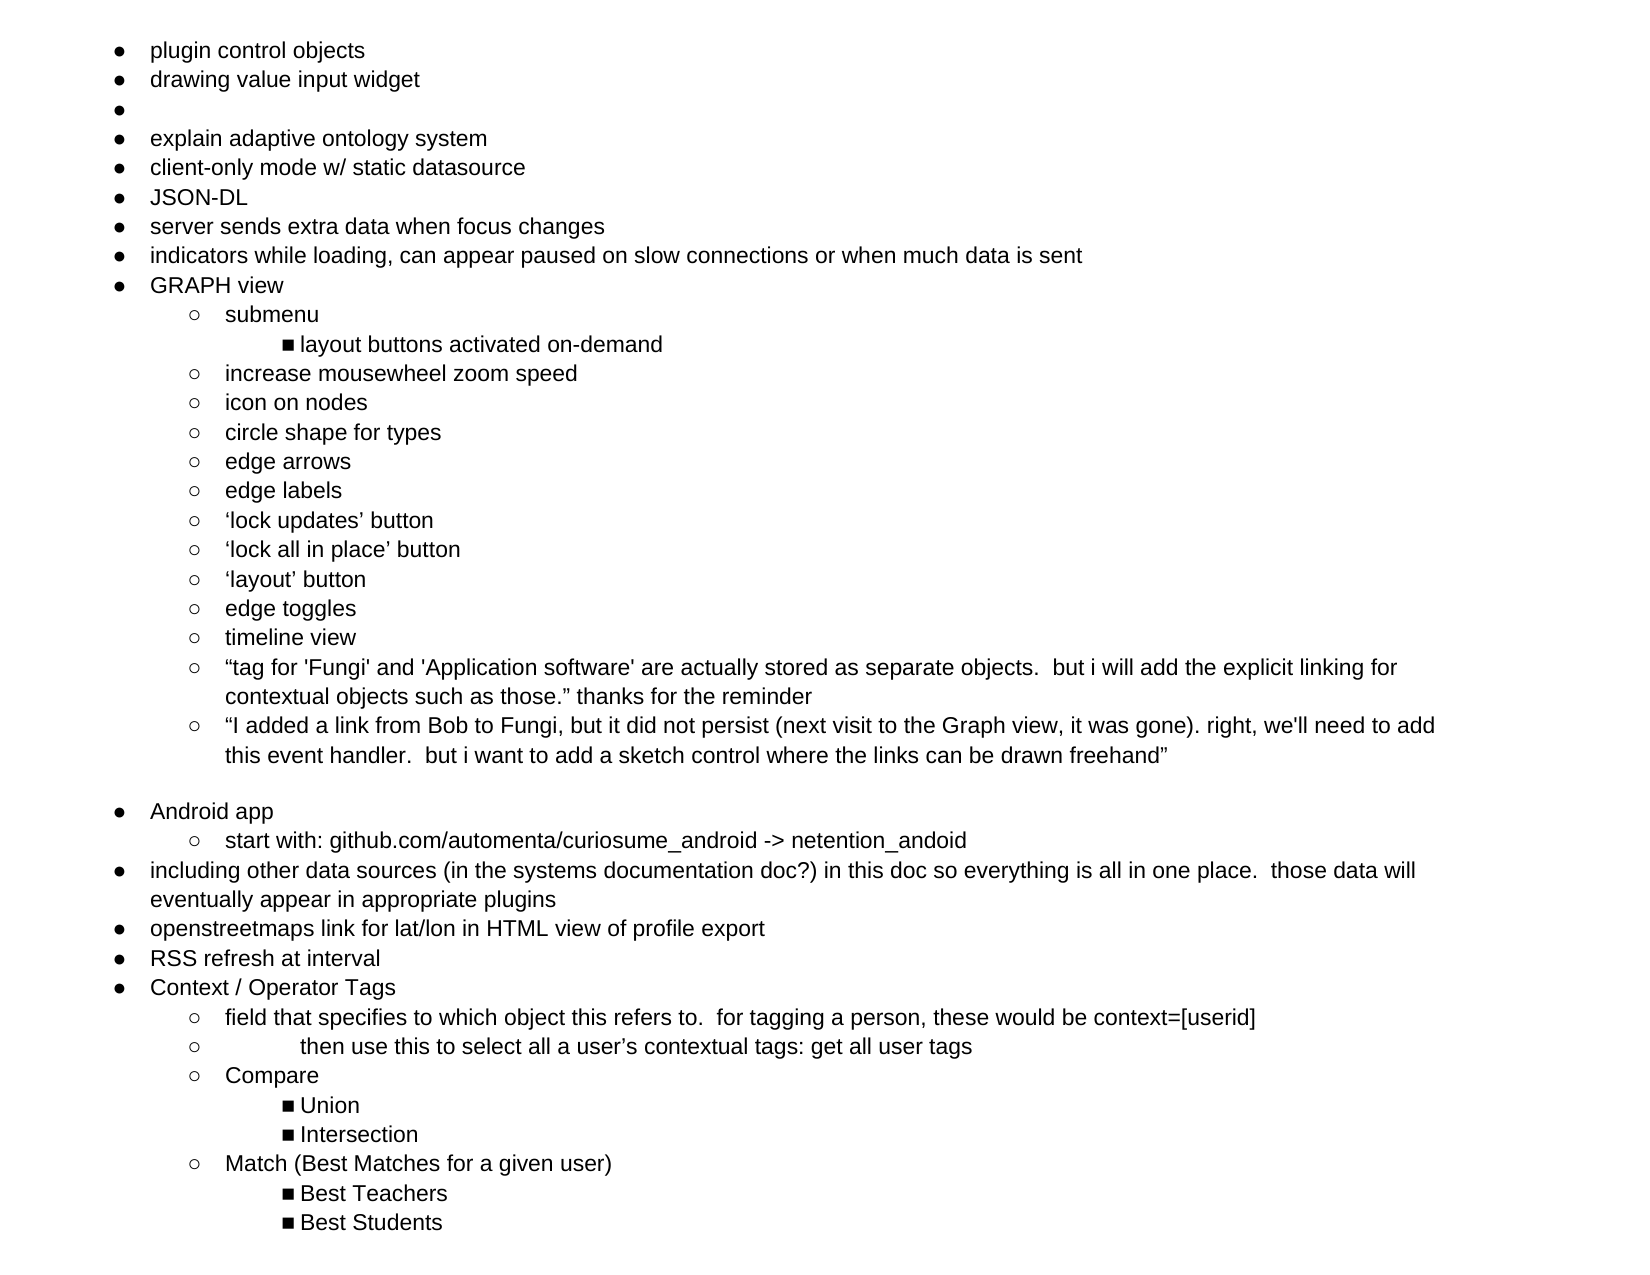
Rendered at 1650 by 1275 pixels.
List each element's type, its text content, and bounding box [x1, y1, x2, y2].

list Best Students [281, 1210, 1462, 1235]
list submenu [187, 302, 1462, 327]
list Match (Best Matches for a given user) [187, 1151, 1462, 1177]
list indicators while loading, can appear paused on slow connections or when much data is sent [112, 243, 1462, 269]
list Union [281, 1092, 1462, 1118]
list timeline view [187, 625, 1462, 651]
list Intersection [281, 1122, 1462, 1147]
list edge toggles [187, 596, 1462, 621]
list openstreetmaps link for lat/lon in HTML view of profile export [112, 916, 1462, 942]
list field that specifies to which object this refers to. for tagging a person, these would be context=[userid] [187, 1004, 1462, 1030]
list GRAPH view [112, 272, 1462, 298]
list increase mousewheel zoom speed [187, 361, 1462, 386]
list Compare [187, 1063, 1462, 1088]
list client-only mode w/ static datasource [112, 155, 1462, 181]
list Context / Operator Tags [112, 975, 1462, 1000]
list ‘layout’ button [187, 566, 1462, 592]
list circle shape for types [187, 419, 1462, 445]
list plugin control objects [112, 37, 1462, 63]
list edge arrows [187, 449, 1462, 474]
list “I added a link from Bob to Fungi, but it did not persist (next visit to the Graph view, it was gone). right, we'll need to add this event handler. but i want to add a sketch control where the links can be drawn freehand” [187, 713, 1462, 768]
list then use this to select all a user’s contextual tags: get all user tags [187, 1033, 1462, 1059]
list ‘lock all in place’ button [187, 537, 1462, 562]
list JSON-DL [112, 184, 1462, 210]
list start with: github.com/automenta/curiosume_android -> netention_andoid [187, 828, 1462, 853]
list ‘lock updates’ button [187, 507, 1462, 533]
list Best Teachers [281, 1180, 1462, 1206]
list RSS refresh at interval [112, 945, 1462, 971]
list server sends extra data when focus changes [112, 214, 1462, 239]
list explain adaptive ontology system [112, 126, 1462, 151]
list edge labels [187, 478, 1462, 504]
list drawing value input widget [112, 67, 1462, 92]
list including other data sources (in the systems documentation doc?) in this doc so everything is all in one place. those data will eventually appear in appropriate plugins [112, 857, 1462, 912]
list icon on nodes [187, 390, 1462, 416]
list layout buttons activated on-demand [281, 331, 1462, 357]
list Android app [112, 798, 1462, 824]
list “tag for 'Fungi' and 'Application software' are actually stored as separate objects. but i will add the explicit linking for contextual objects such as those.” thanks for the reminder [187, 654, 1462, 709]
